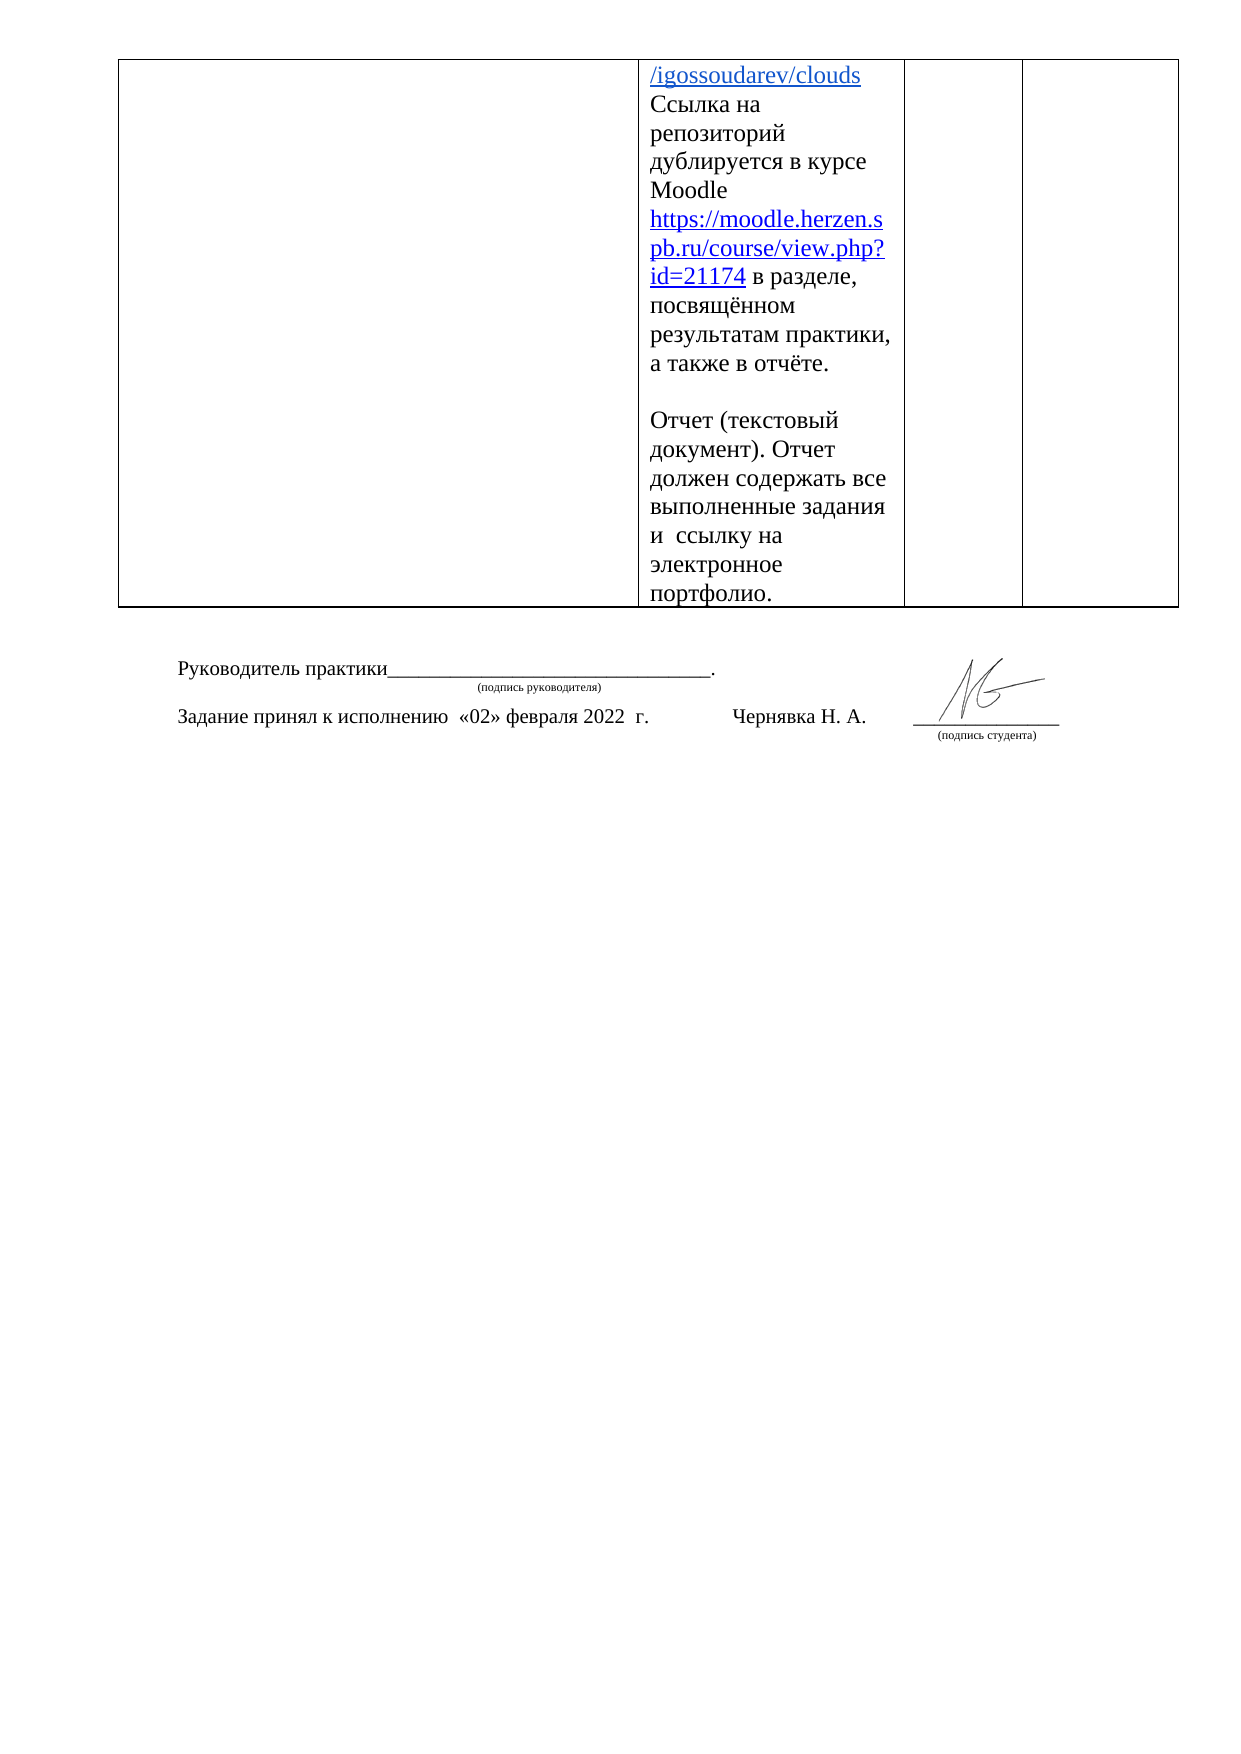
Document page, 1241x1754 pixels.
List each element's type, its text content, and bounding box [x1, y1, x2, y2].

table_cell [119, 60, 638, 606]
table_cell [1023, 60, 1178, 606]
picture [938, 658, 1045, 722]
table_cell /igossoudarev/clouds Ссылка на репозиторий дублируется в курсе Moodle https://moodle.herzen.spb.ru/course/view.php?id=21174 в разделе, посвящённом результатам практики, а также в отчёте. Отчет (текстовый документ). Отчет должен содержать все выполненные задания и ссылку на электронное портфолио. [639, 60, 904, 606]
table_cell [905, 60, 1022, 606]
text Руководитель практики_______________________________. [177, 656, 1152, 679]
text (подпись руководителя) [402, 679, 938, 704]
text (подпись студента) [177, 728, 1152, 752]
text [1045, 679, 1152, 704]
text Задание принял к исполнению «02» февраля 2022 г. Чернявка Н. А. ______________ [177, 704, 1152, 728]
